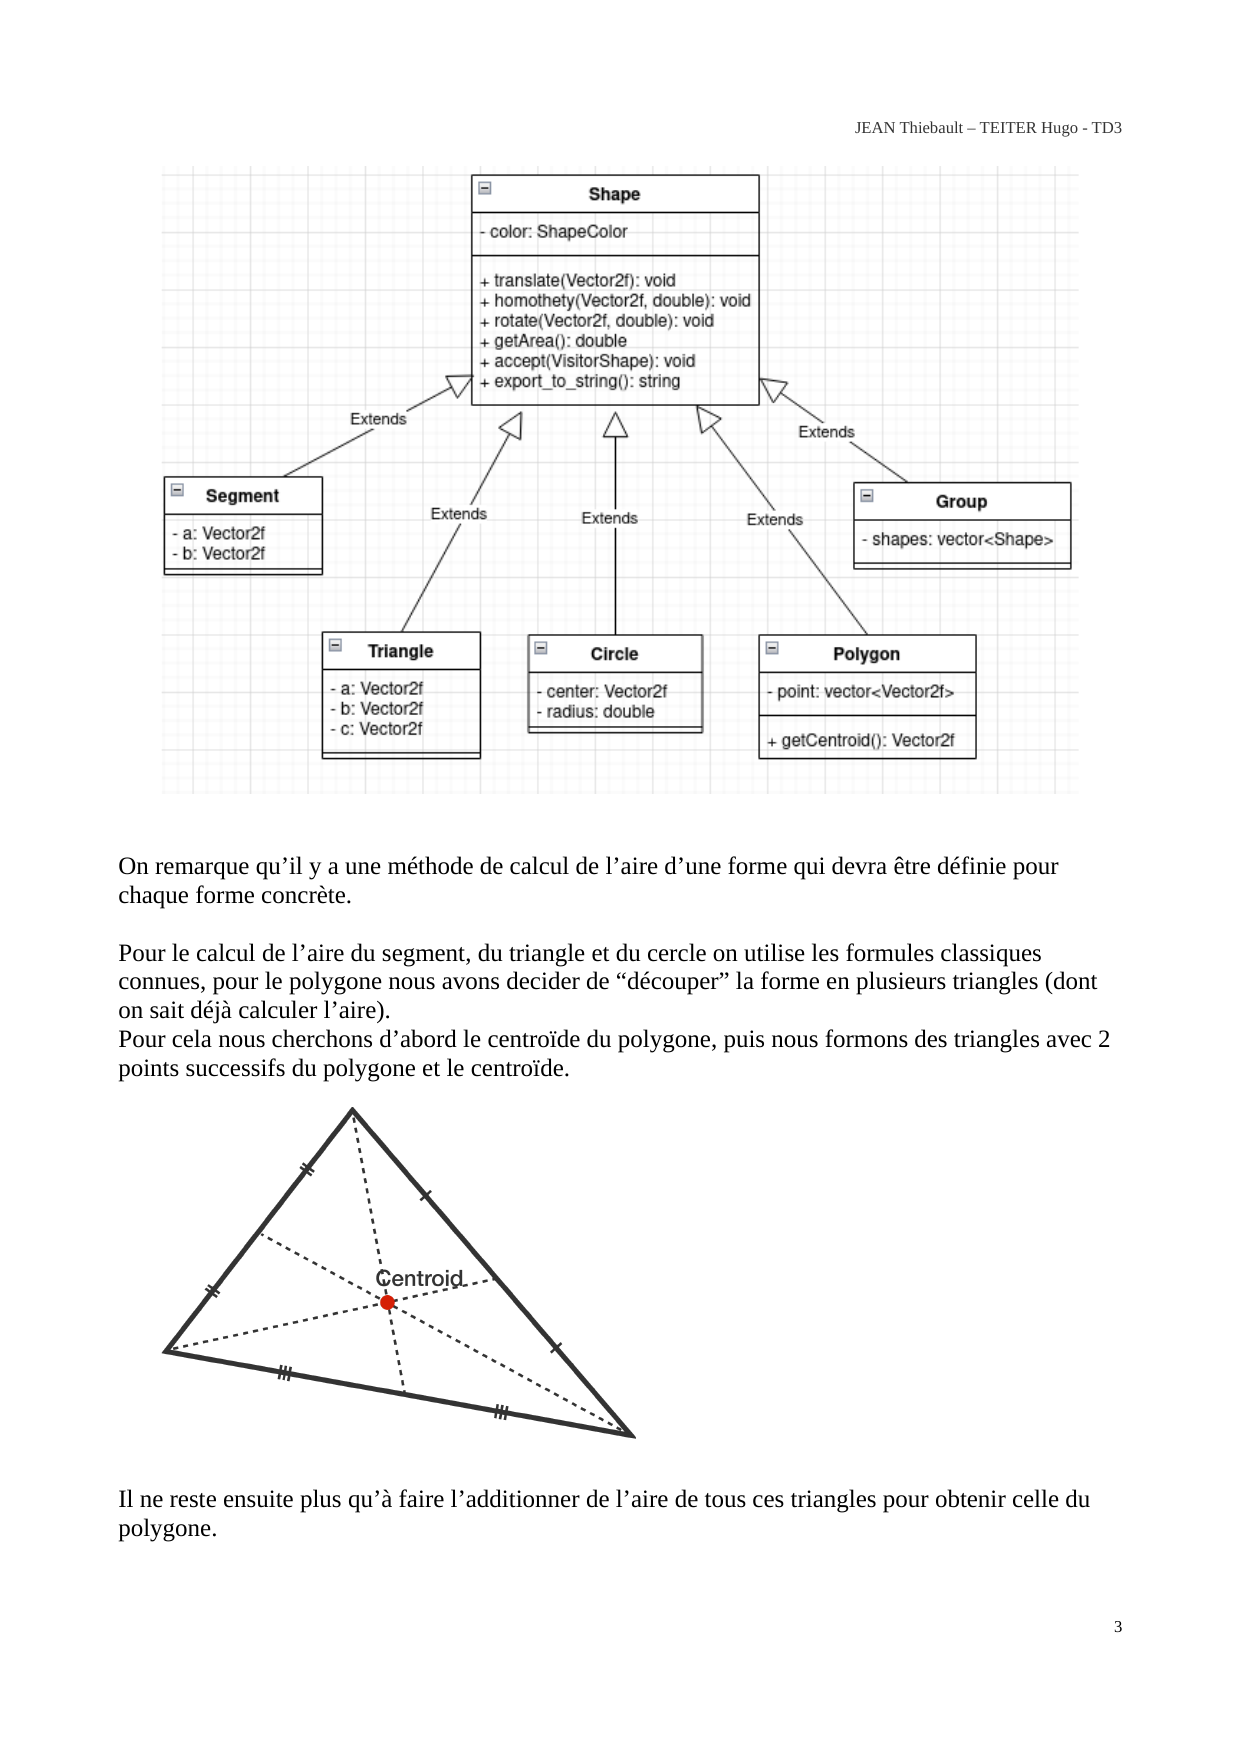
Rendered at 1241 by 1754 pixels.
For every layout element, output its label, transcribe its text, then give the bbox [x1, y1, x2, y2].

text Pour le calcul de l’aire du segment, du triangle et du cercle on utilise les formules classiques connues, pour le polygone nous avons decider de “découper” la forme en plusieurs triangles (dont on sait déjà calculer l’aire). [118, 938, 1122, 1024]
picture [161, 1107, 636, 1439]
text Il ne reste ensuite plus qu’à faire l’additionner de l’aire de tous ces triangles pour obtenir celle du polygone. [118, 1484, 1122, 1541]
text On remarque qu’il y a une méthode de calcul de l’aire d’une forme qui devra être définie pour chaque forme concrète. [118, 851, 1122, 909]
picture [161, 166, 1079, 794]
text Pour cela nous cherchons d’abord le centroïde du polygone, puis nous formons des triangles avec 2 points successifs du polygone et le centroïde. [118, 1024, 1122, 1081]
